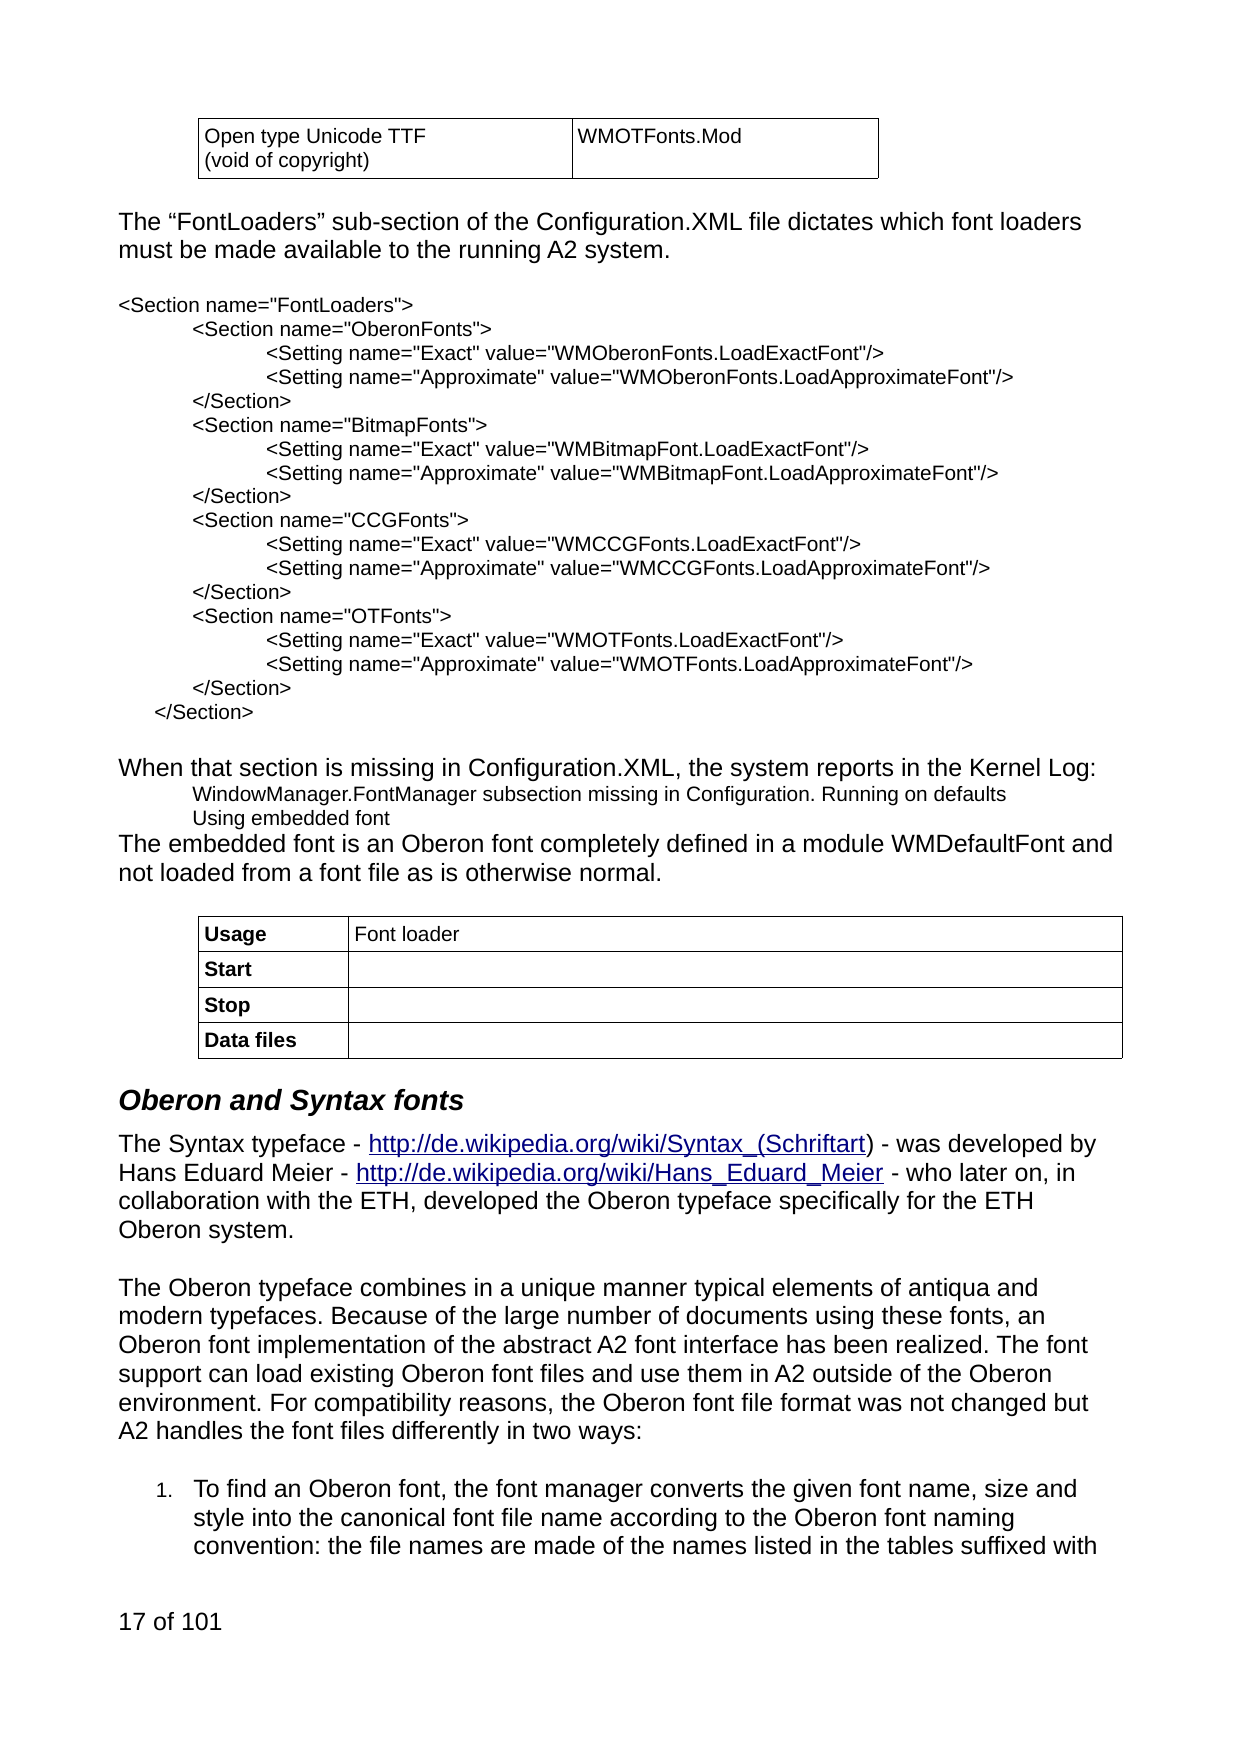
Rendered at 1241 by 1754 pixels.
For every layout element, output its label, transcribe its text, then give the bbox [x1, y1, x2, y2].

table_cell Data files [199, 1023, 348, 1058]
text The Oberon typeface combines in a unique manner typical elements of antiqua and modern typefaces. Because of the large number of documents using these fonts, an Oberon font implementation of the abstract A2 font interface has been realized. The font support can load existing Oberon font files and use them in A2 outside of the Oberon environment. For compatibility reasons, the Oberon font file format was not changed but A2 handles the font files differently in two ways: [118, 1273, 1122, 1445]
table_header Usage [199, 917, 348, 951]
text The embedded font is an Oberon font completely defined in a module WMDefaultFont and not loaded from a font file as is otherwise normal. [118, 829, 1122, 887]
table_header Font loader [349, 917, 1122, 951]
list To find an Oberon font, the font manager converts the given font name, size and style into the canonical font file name according to the Oberon font naming convention: the file names are made of the names listed in the tables suffixed with [156, 1474, 1122, 1560]
text WindowManager.FontManager subsection missing in Configuration. Running on defaults [192, 781, 1122, 805]
table_cell [349, 952, 1122, 987]
text The Syntax typeface - http://de.wikipedia.org/wiki/Syntax_(Schriftart) - was developed by Hans Eduard Meier - http://de.wikipedia.org/wiki/Hans_Eduard_Meier - who later on, in collaboration with the ETH, developed the Oberon typeface specifically for the ETH Oberon system. [118, 1129, 1122, 1244]
text The “FontLoaders” sub-section of the Configuration.XML file dictates which font loaders must be made available to the running A2 system. [118, 206, 1122, 264]
table_cell [349, 1023, 1122, 1058]
table_cell Start [199, 952, 348, 987]
text <Section name="FontLoaders"> <Section name="OberonFonts"> <Setting name="Exact" value="WMOberonFonts.LoadExactFont"/> <Setting name="Approximate" value="WMOberonFonts.LoadApproximateFont"/> </Section> <Section name="BitmapFonts"> <Setting name="Exact" value="WMBitmapFont.LoadExactFont"/> <Setting name="Approximate" value="WMBitmapFont.LoadApproximateFont"/> </Section> <Section name="CCGFonts"> <Setting name="Exact" value="WMCCGFonts.LoadExactFont"/> <Setting name="Approximate" value="WMCCGFonts.LoadApproximateFont"/> </Section> <Section name="OTFonts"> <Setting name="Exact" value="WMOTFonts.LoadExactFont"/> <Setting name="Approximate" value="WMOTFonts.LoadApproximateFont"/> </Section> </Section> [118, 293, 1122, 724]
subtitle Oberon and Syntax fonts [118, 1083, 1122, 1116]
table_cell [349, 988, 1122, 1022]
text Using embedded font [192, 805, 1122, 829]
text When that section is missing in Configuration.XML, the system reports in the Kernel Log: [118, 753, 1122, 781]
table_cell Open type Unicode TTF (void of copyright) [199, 119, 572, 178]
table_cell WMOTFonts.Mod [573, 119, 878, 178]
table_cell Stop [199, 988, 348, 1022]
